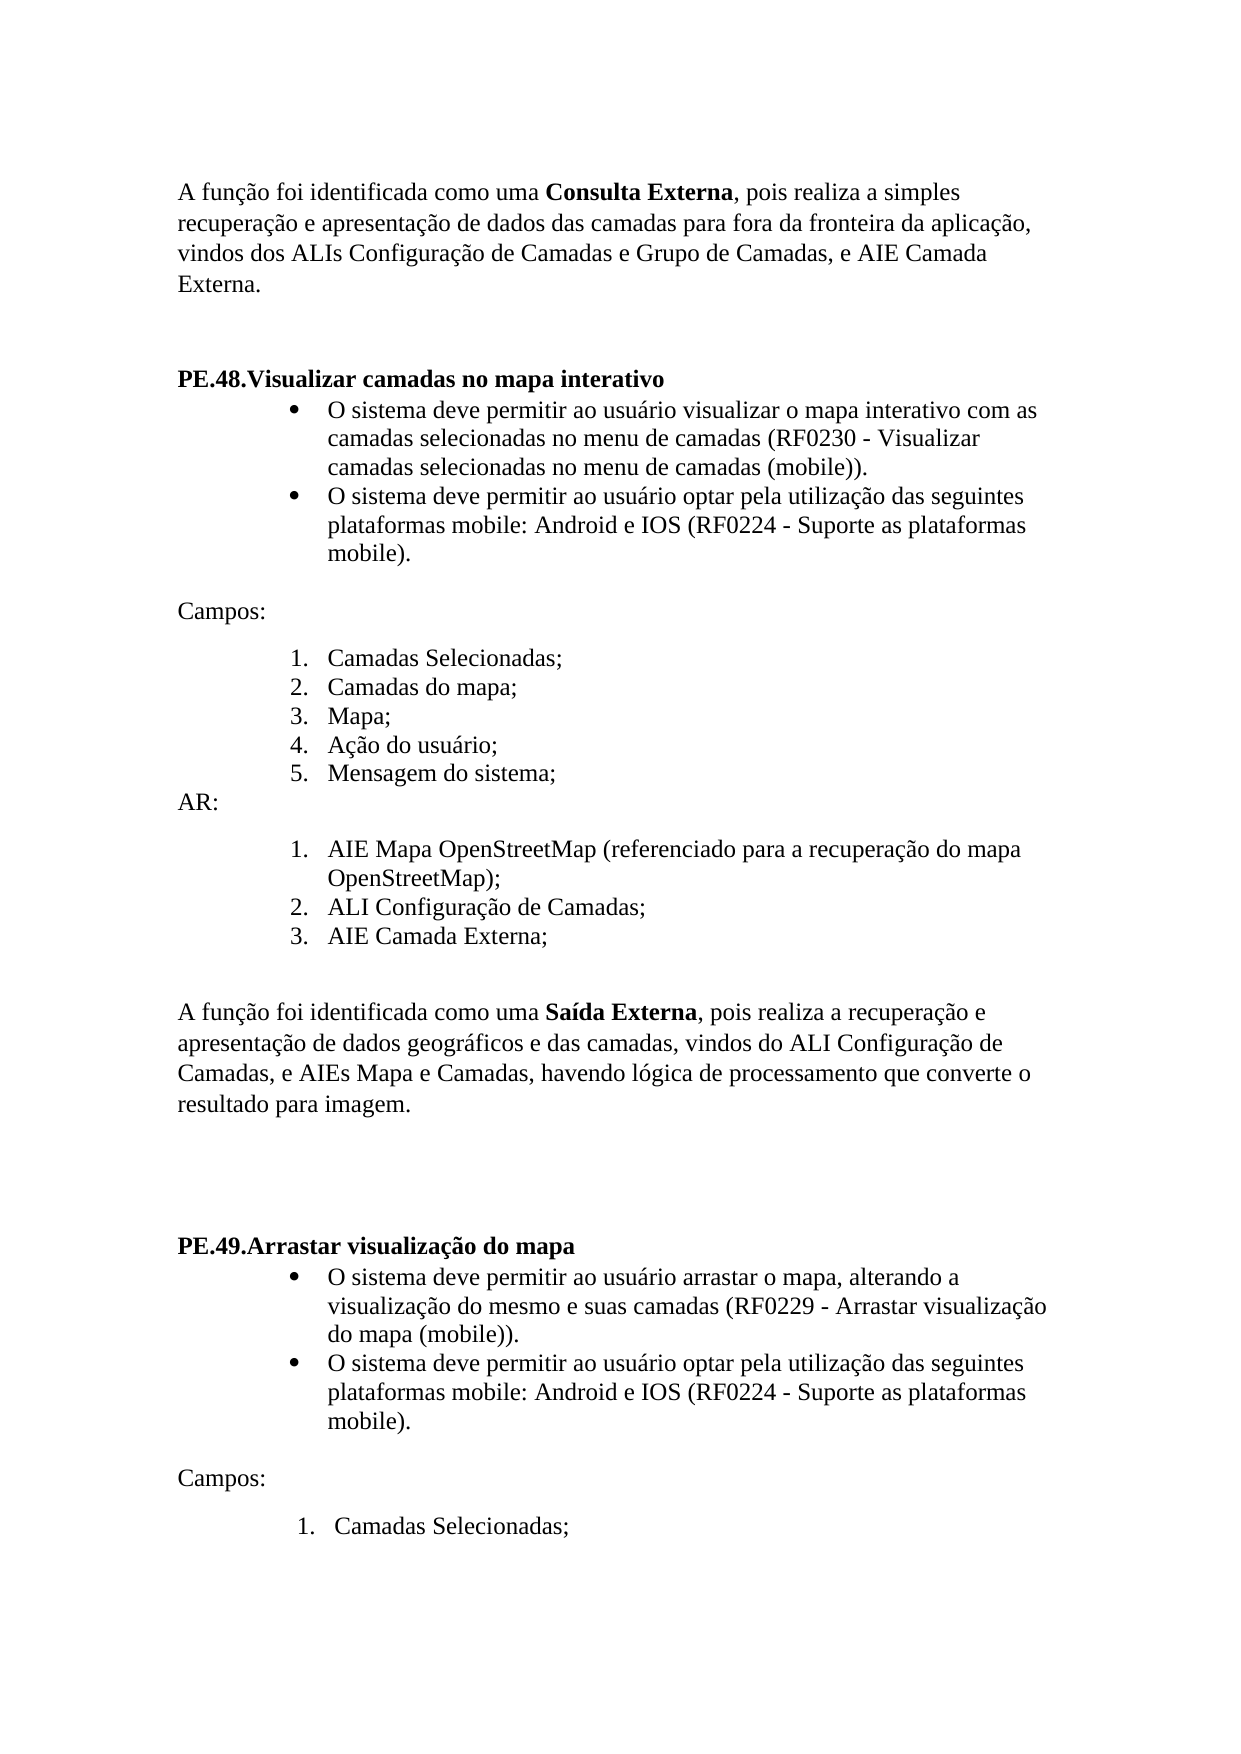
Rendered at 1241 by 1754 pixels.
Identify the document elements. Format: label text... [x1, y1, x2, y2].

list Camadas Selecionadas; [290, 643, 1063, 672]
list Arrastar visualização do mapa [177, 1231, 1063, 1260]
list Ação do usuário; [290, 730, 1063, 758]
text A função foi identificada como uma Consulta Externa, pois realiza a simples recuperação e apresentação de dados das camadas para fora da fronteira da aplicação, vindos dos ALIs Configuração de Camadas e Grupo de Camadas, e AIE Camada Externa. [177, 177, 1063, 298]
list Visualizar camadas no mapa interativo [177, 364, 1063, 393]
list Mapa; [290, 701, 1063, 730]
list AIE Camada Externa; [290, 921, 1063, 949]
list O sistema deve permitir ao usuário optar pela utilização das seguintes plataformas mobile: Android e IOS (RF0224 - Suporte as plataformas mobile). [290, 1348, 1063, 1434]
list ALI Configuração de Camadas; [290, 892, 1063, 921]
list O sistema deve permitir ao usuário arrastar o mapa, alterando a visualização do mesmo e suas camadas (RF0229 - Arrastar visualização do mapa (mobile)). [290, 1262, 1063, 1348]
list O sistema deve permitir ao usuário visualizar o mapa interativo com as camadas selecionadas no menu de camadas (RF0230 - Visualizar camadas selecionadas no menu de camadas (mobile)). [290, 395, 1063, 481]
text A função foi identificada como uma Saída Externa, pois realiza a recuperação e apresentação de dados geográficos e das camadas, vindos do ALI Configuração de Camadas, e AIEs Mapa e Camadas, havendo lógica de processamento que converte o resultado para imagem. [177, 997, 1063, 1118]
text AR: [177, 787, 1063, 816]
list Mensagem do sistema; [290, 758, 1063, 787]
text Campos: [177, 596, 1063, 625]
list Camadas Selecionadas; [297, 1511, 1063, 1539]
list O sistema deve permitir ao usuário optar pela utilização das seguintes plataformas mobile: Android e IOS (RF0224 - Suporte as plataformas mobile). [290, 481, 1063, 567]
list AIE Mapa OpenStreetMap (referenciado para a recuperação do mapa OpenStreetMap); [290, 834, 1063, 892]
list Camadas do mapa; [290, 672, 1063, 701]
text Campos: [177, 1463, 1063, 1492]
